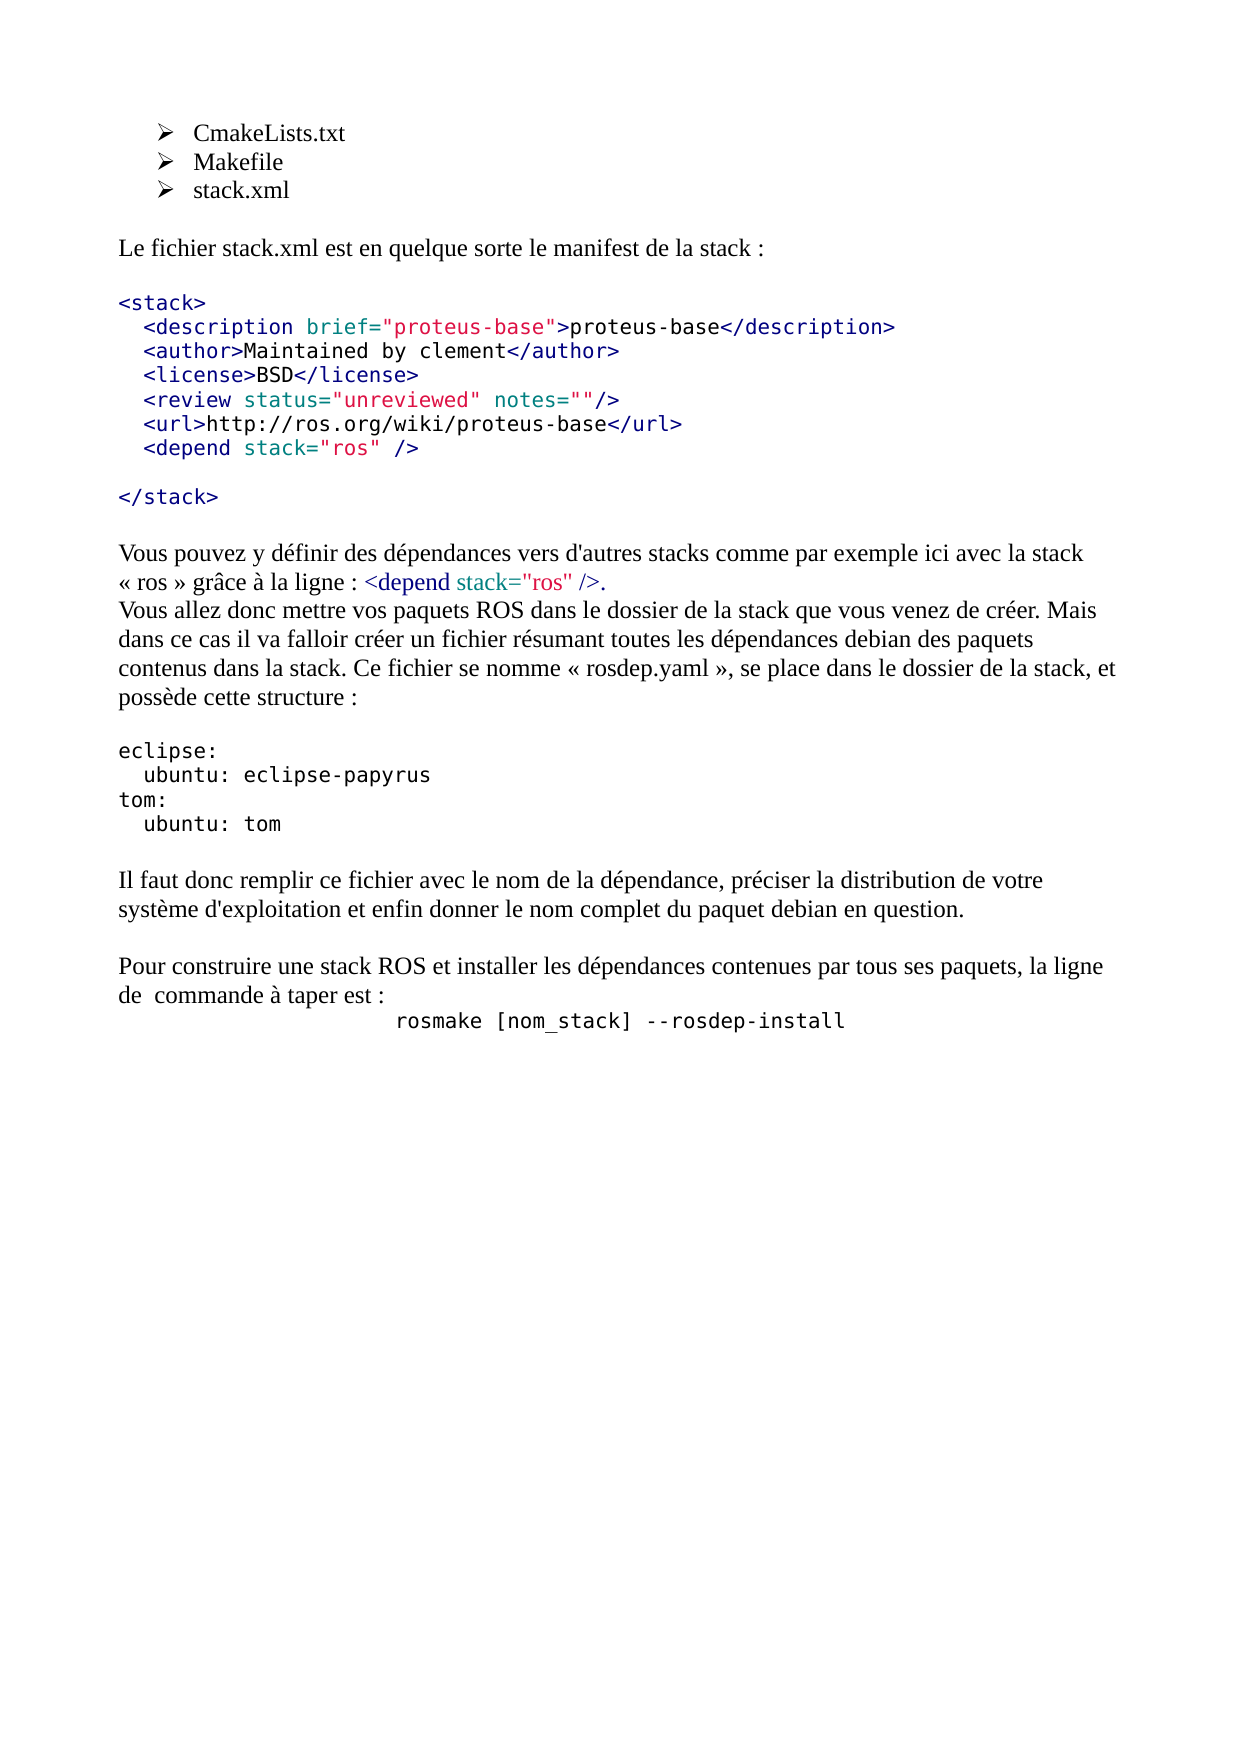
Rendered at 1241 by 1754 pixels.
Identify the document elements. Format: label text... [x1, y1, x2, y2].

text Vous pouvez y définir des dépendances vers d'autres stacks comme par exemple ici avec la stack « ros » grâce à la ligne : <depend stack="ros" />. [118, 538, 1122, 595]
text </stack> [118, 485, 1122, 509]
text <license>BSD</license> [118, 363, 1122, 388]
text Vous allez donc mettre vos paquets ROS dans le dossier de la stack que vous venez de créer. Mais dans ce cas il va falloir créer un fichier résumant toutes les dépendances debian des paquets contenus dans la stack. Ce fichier se nomme « rosdep.yaml », se place dans le dossier de la stack, et possède cette structure : [118, 595, 1122, 710]
list stack.xml [156, 176, 1122, 204]
text <depend stack="ros" /> [118, 436, 1122, 461]
text <stack> [118, 291, 1122, 315]
text Il faut donc remplir ce fichier avec le nom de la dépendance, préciser la distribution de votre système d'exploitation et enfin donner le nom complet du paquet debian en question. [118, 865, 1122, 922]
text <review status="unreviewed" notes=""/> [118, 388, 1122, 412]
text eclipse: [118, 739, 1122, 763]
list CmakeLists.txt [156, 118, 1122, 147]
text <author>Maintained by clement</author> [118, 339, 1122, 363]
text Le fichier stack.xml est en quelque sorte le manifest de la stack : [118, 233, 1122, 262]
text rosmake [nom_stack] --rosdep-install [118, 1009, 1122, 1033]
text tom: [118, 788, 1122, 812]
list Makefile [156, 147, 1122, 176]
text ubuntu: eclipse-papyrus [118, 763, 1122, 788]
text <url>http://ros.org/wiki/proteus-base</url> [118, 412, 1122, 436]
text ubuntu: tom [118, 812, 1122, 836]
text Pour construire une stack ROS et installer les dépendances contenues par tous ses paquets, la ligne de commande à taper est : [118, 951, 1122, 1009]
text <description brief="proteus-base">proteus-base</description> [118, 315, 1122, 339]
